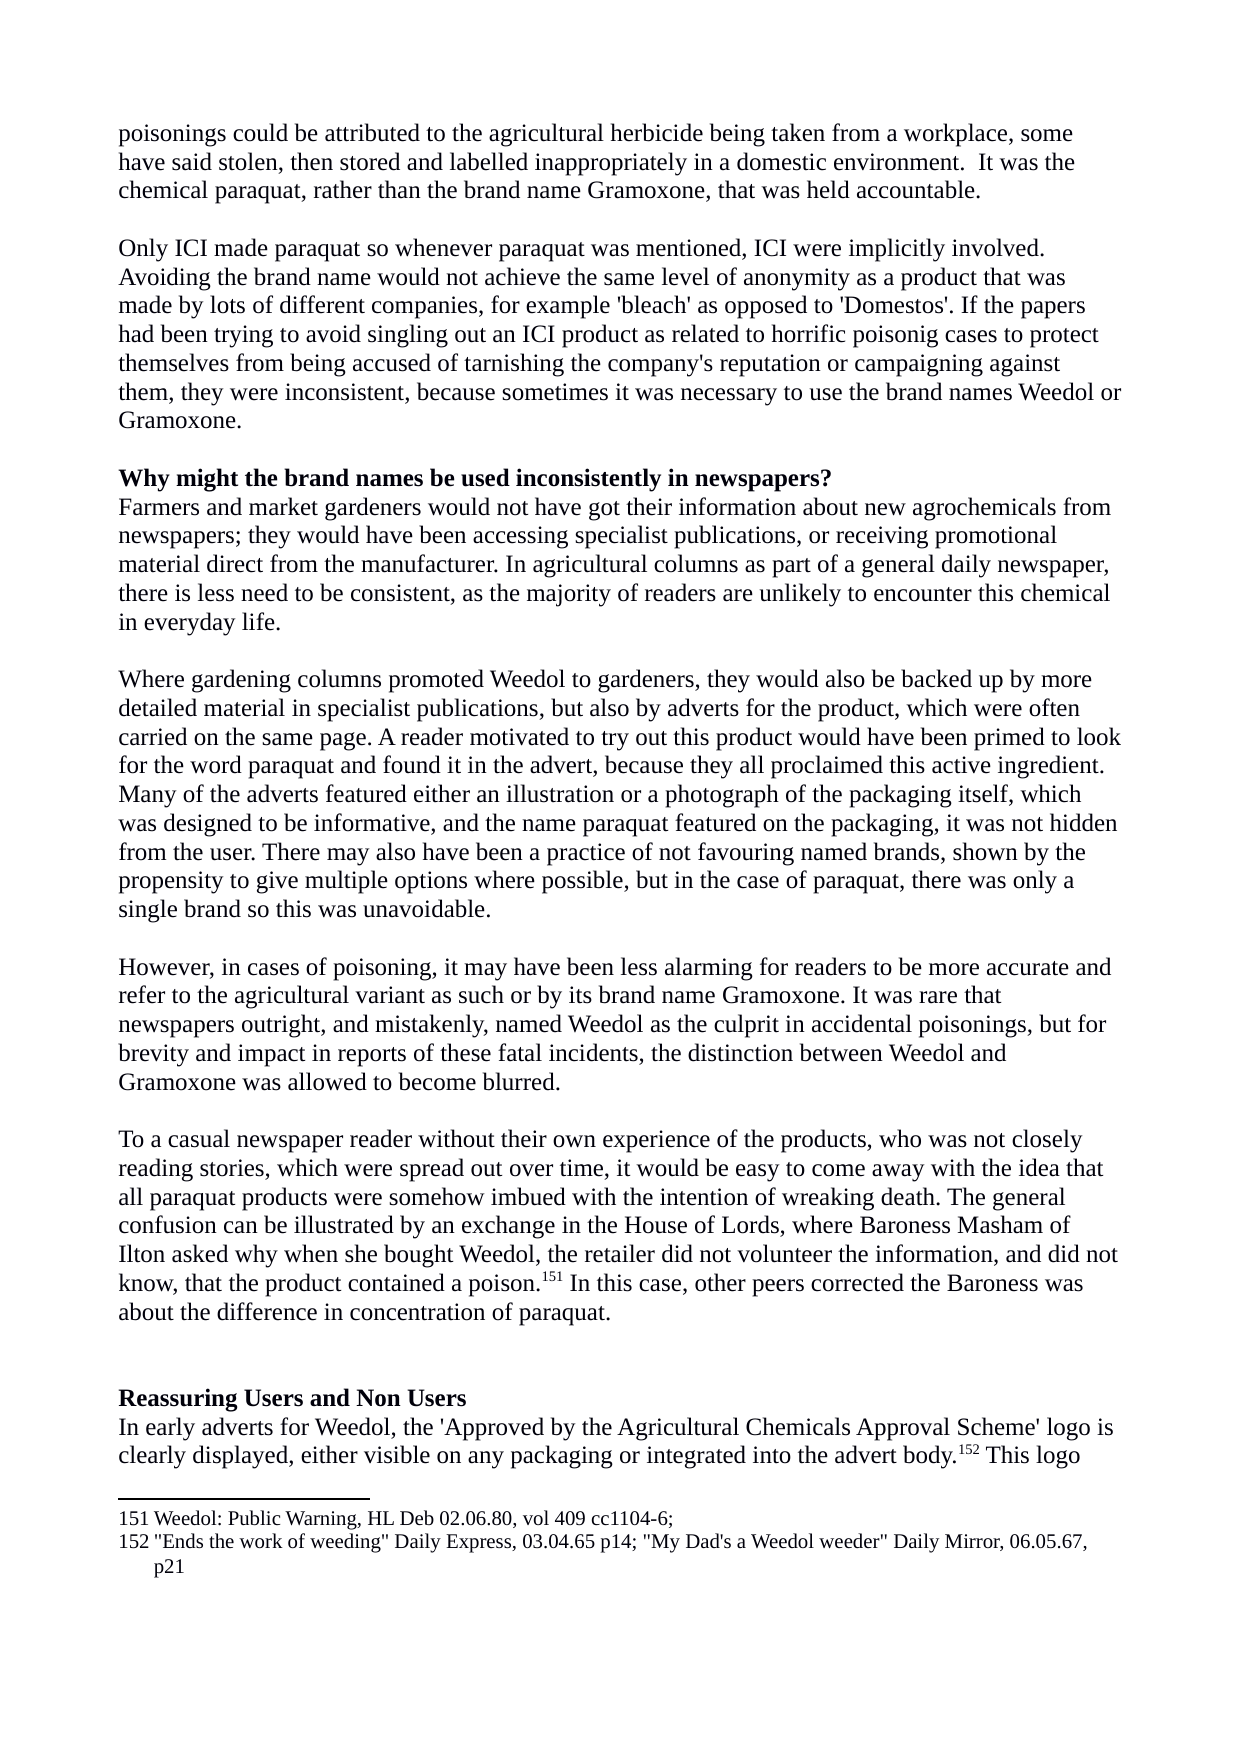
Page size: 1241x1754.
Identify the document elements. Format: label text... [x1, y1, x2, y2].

text Reassuring Users and Non Users [118, 1383, 1122, 1412]
text Weedol: Public Warning, HL Deb 02.06.80, vol 409 cc1104-6; [118, 1505, 1122, 1529]
text In early adverts for Weedol, the 'Approved by the Agricultural Chemicals Approval Scheme' logo is clearly displayed, either visible on any packaging or integrated into the advert body. This logo had been promoted heavily through the MAFF Chemicals for the Gardener booklet, which had been published to guide home gardeners to choose products that had been tested and shown effective. The booklet also took care to emphasise the importance of following the safety instructions given by the manufacturer on the label, because these too had been approved. [118, 1412, 1122, 1469]
text poisonings could be attributed to the agricultural herbicide being taken from a workplace, some have said stolen, then stored and labelled inappropriately in a domestic environment. It was the chemical paraquat, rather than the brand name Gramoxone, that was held accountable. [118, 118, 1122, 204]
text To a casual newspaper reader without their own experience of the products, who was not closely reading stories, which were spread out over time, it would be easy to come away with the idea that all paraquat products were somehow imbued with the intention of wreaking death. The general confusion can be illustrated by an exchange in the House of Lords, where Baroness Masham of Ilton asked why when she bought Weedol, the retailer did not volunteer the information, and did not know, that the product contained a poison. In this case, other peers corrected the Baroness was about the difference in concentration of paraquat. [118, 1124, 1122, 1326]
text "Ends the work of weeding" Daily Express, 03.04.65 p14; "My Dad's a Weedol weeder" Daily Mirror, 06.05.67, p21 [118, 1529, 1122, 1578]
text Only ICI made paraquat so whenever paraquat was mentioned, ICI were implicitly involved. Avoiding the brand name would not achieve the same level of anonymity as a product that was made by lots of different companies, for example 'bleach' as opposed to 'Domestos'. If the papers had been trying to avoid singling out an ICI product as related to horrific poisonig cases to protect themselves from being accused of tarnishing the company's reputation or campaigning against them, they were inconsistent, because sometimes it was necessary to use the brand names Weedol or Gramoxone. [118, 233, 1122, 434]
text Why might the brand names be used inconsistently in newspapers? [118, 463, 1122, 492]
text Farmers and market gardeners would not have got their information about new agrochemicals from newspapers; they would have been accessing specialist publications, or receiving promotional material direct from the manufacturer. In agricultural columns as part of a general daily newspaper, there is less need to be consistent, as the majority of readers are unlikely to encounter this chemical in everyday life. [118, 492, 1122, 636]
text Where gardening columns promoted Weedol to gardeners, they would also be backed up by more detailed material in specialist publications, but also by adverts for the product, which were often carried on the same page. A reader motivated to try out this product would have been primed to look for the word paraquat and found it in the advert, because they all proclaimed this active ingredient. Many of the adverts featured either an illustration or a photograph of the packaging itself, which was designed to be informative, and the name paraquat featured on the packaging, it was not hidden from the user. There may also have been a practice of not favouring named brands, shown by the propensity to give multiple options where possible, but in the case of paraquat, there was only a single brand so this was unavoidable. [118, 664, 1122, 923]
text However, in cases of poisoning, it may have been less alarming for readers to be more accurate and refer to the agricultural variant as such or by its brand name Gramoxone. It was rare that newspapers outright, and mistakenly, named Weedol as the culprit in accidental poisonings, but for brevity and impact in reports of these fatal incidents, the distinction between Weedol and Gramoxone was allowed to become blurred. [118, 952, 1122, 1096]
